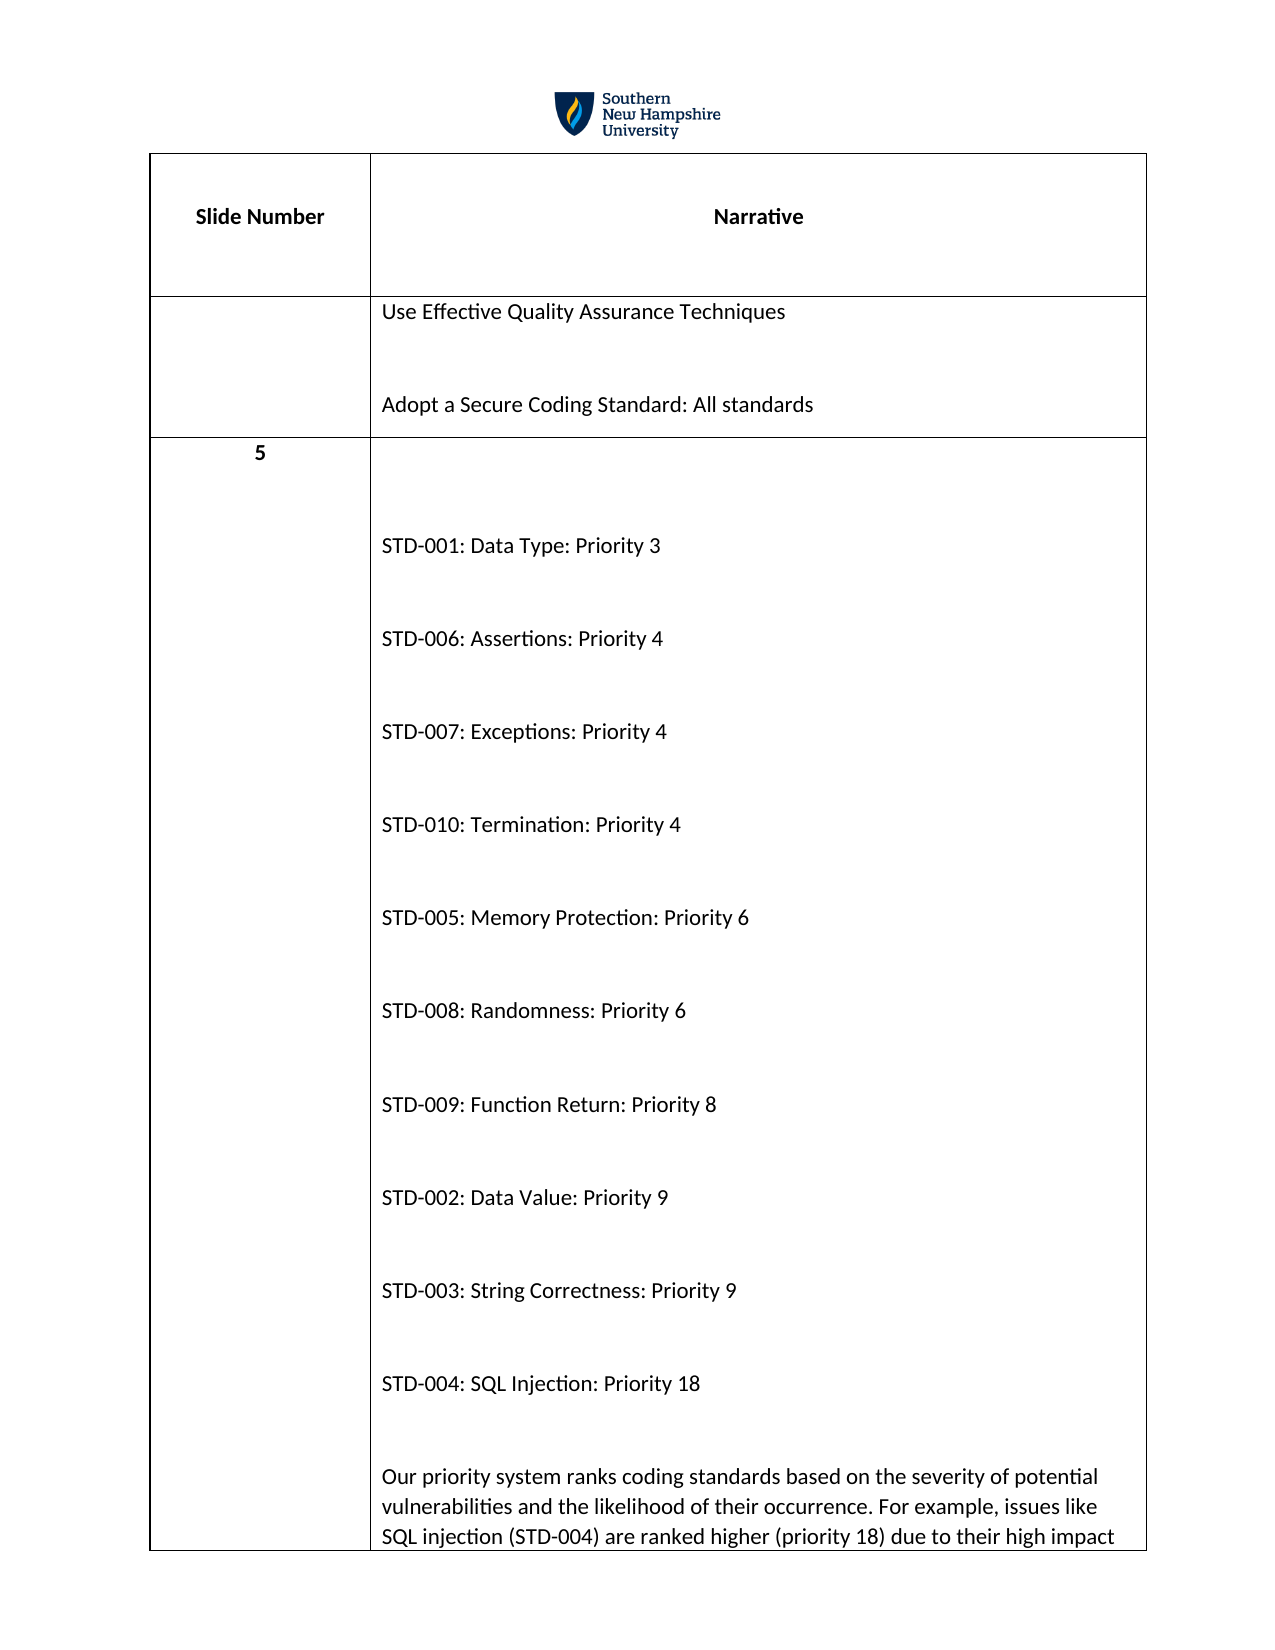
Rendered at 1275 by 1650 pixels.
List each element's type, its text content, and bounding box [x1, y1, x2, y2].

table_cell 5 [151, 438, 370, 1550]
table_cell [151, 297, 370, 437]
table_cell Use Effective Quality Assurance Techniques Adopt a Secure Coding Standard: All standards [371, 297, 1146, 437]
table_header Narrative [371, 154, 1146, 296]
table_cell STD-001: Data Type: Priority 3 STD-006: Assertions: Priority 4 STD-007: Exceptions: Priority 4 STD-010: Termination: Priority 4 STD-005: Memory Protection: Priority 6 STD-008: Randomness: Priority 6 STD-009: Function Return: Priority 8 STD-002: Data Value: Priority 9 STD-003: String Correctness: Priority 9 STD-004: SQL Injection: Priority 18 Our priority system ranks coding standards based on the severity of potential vulnerabilities and the likelihood of their occurrence. For example, issues like SQL injection (STD-004) are ranked higher (priority 18) due to their high impact [371, 438, 1146, 1550]
table_header Slide Number [151, 154, 370, 296]
